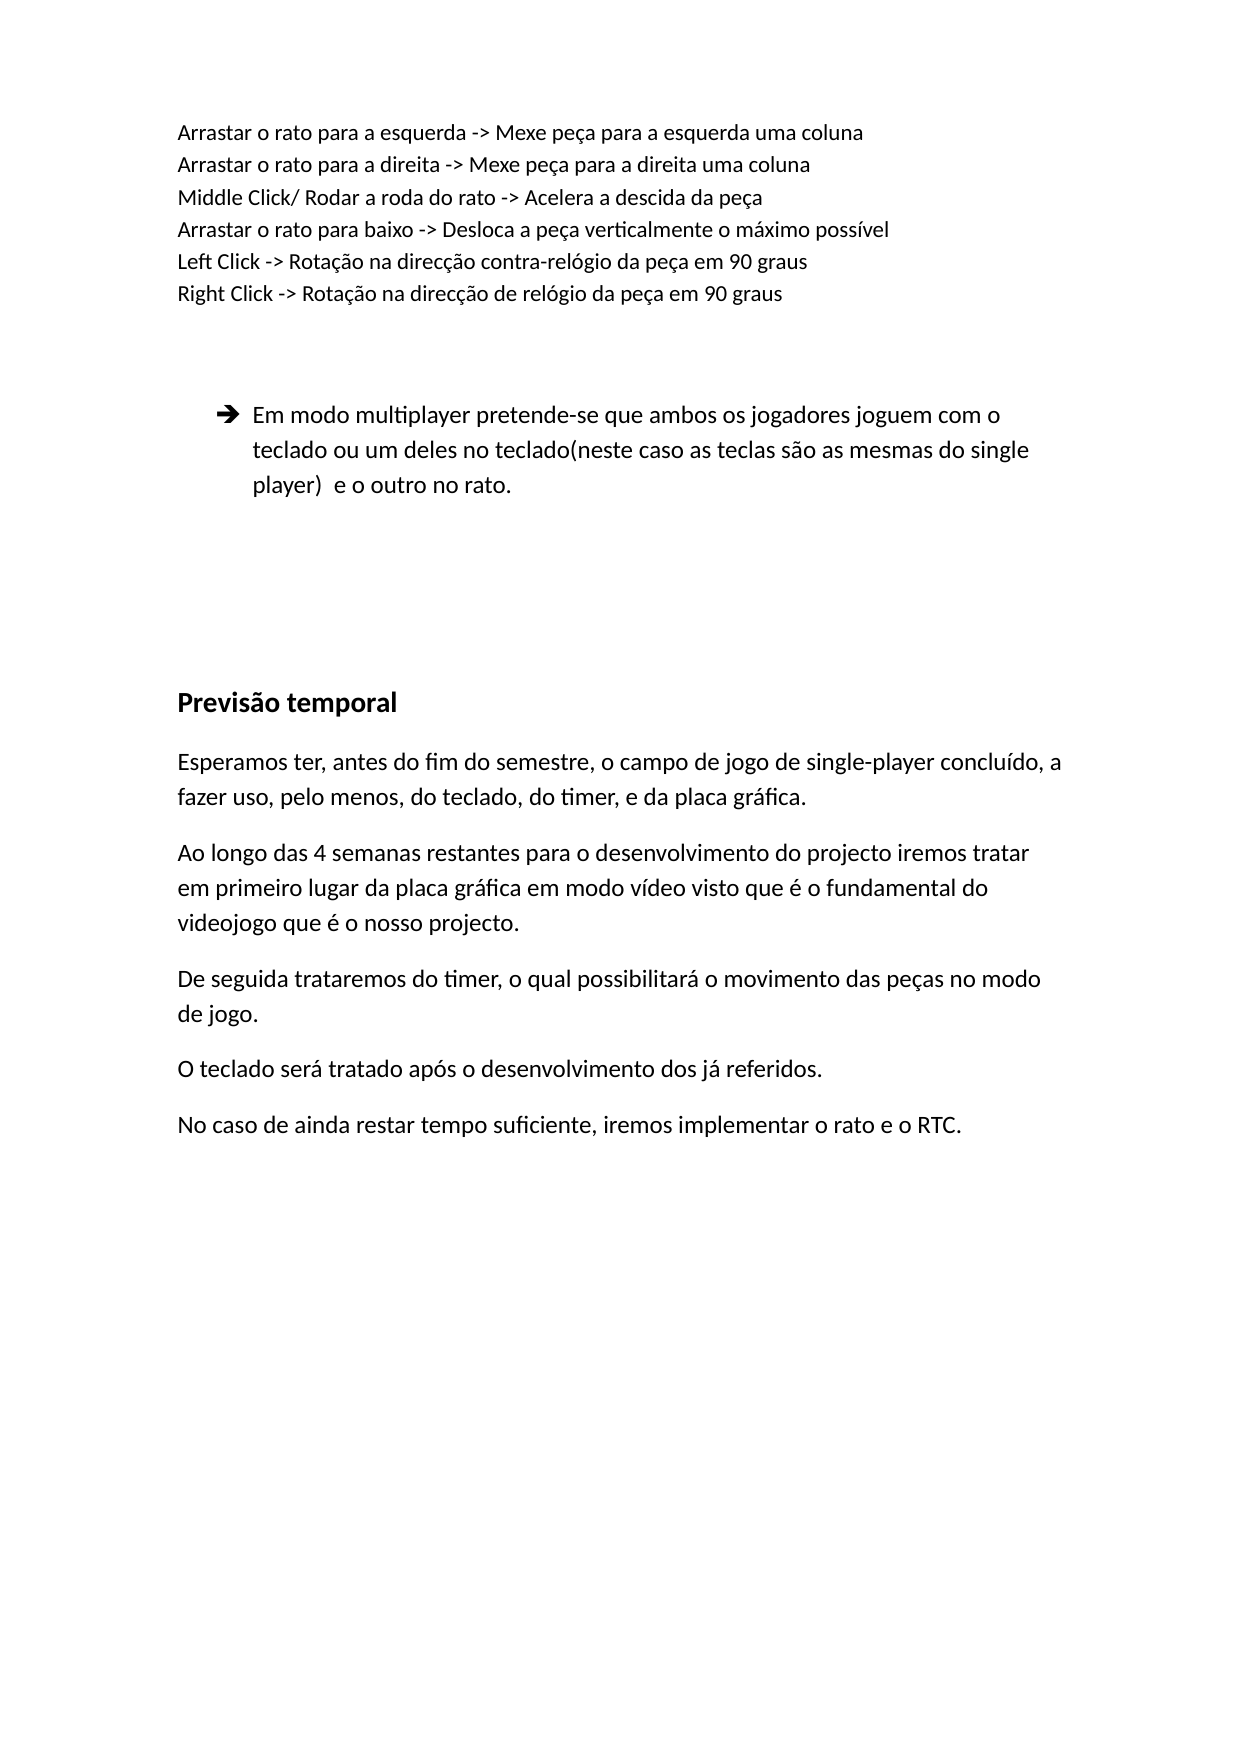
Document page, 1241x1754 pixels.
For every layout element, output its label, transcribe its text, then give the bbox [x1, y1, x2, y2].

text Left Click -> Rotação na direcção contra-relógio da peça em 90 graus [177, 247, 1063, 275]
text Right Click -> Rotação na direcção de relógio da peça em 90 graus [177, 279, 1063, 307]
text Arrastar o rato para a direita -> Mexe peça para a direita uma coluna [177, 150, 1063, 178]
text Previsão temporal [177, 684, 1063, 720]
text Arrastar o rato para baixo -> Desloca a peça verticalmente o máximo possível [177, 215, 1063, 243]
text Arrastar o rato para a esquerda -> Mexe peça para a esquerda uma coluna [177, 118, 1063, 146]
text Middle Click/ Rodar a roda do rato -> Acelera a descida da peça [177, 183, 1063, 211]
text Ao longo das 4 semanas restantes para o desenvolvimento do projecto iremos tratar em primeiro lugar da placa gráfica em modo vídeo visto que é o fundamental do videojogo que é o nosso projecto. [177, 837, 1063, 937]
text Esperamos ter, antes do fim do semestre, o campo de jogo de single-player concluído, a fazer uso, pelo menos, do teclado, do timer, e da placa gráfica. [177, 746, 1063, 812]
text O teclado será tratado após o desenvolvimento dos já referidos. [177, 1053, 1063, 1084]
list Em modo multiplayer pretende-se que ambos os jogadores joguem com o teclado ou um deles no teclado(neste caso as teclas são as mesmas do single player) e o outro no rato. [215, 399, 1063, 500]
text No caso de ainda restar tempo suficiente, iremos implementar o rato e o RTC. [177, 1109, 1063, 1140]
text De seguida trataremos do timer, o qual possibilitará o movimento das peças no modo de jogo. [177, 963, 1063, 1028]
